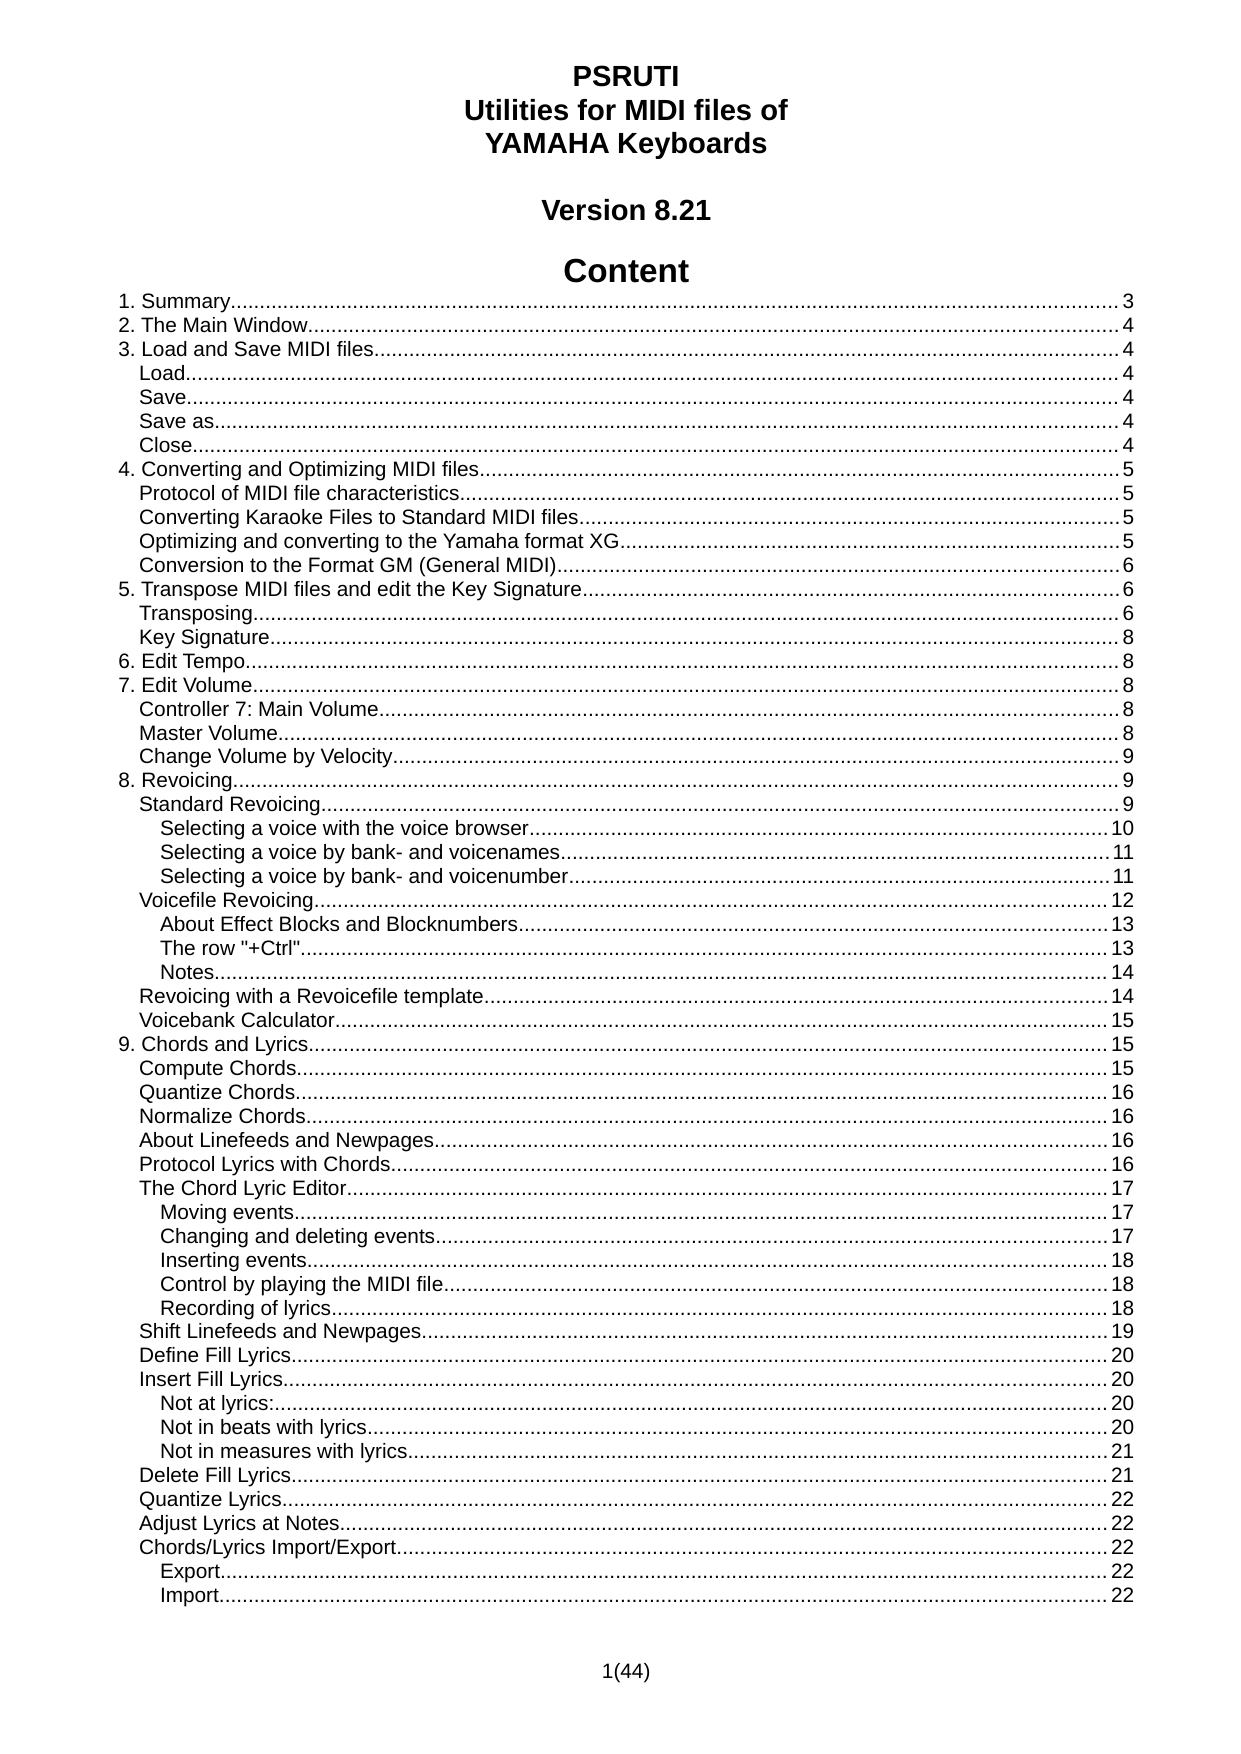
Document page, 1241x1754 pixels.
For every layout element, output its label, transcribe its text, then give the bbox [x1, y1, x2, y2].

title Utilities for MIDI files of [118, 93, 1134, 126]
text The row "+Ctrl" 13 [160, 936, 1134, 960]
text 3. Load and Save MIDI files 4 [118, 337, 1134, 361]
text Key Signature 8 [139, 624, 1134, 648]
text Quantize Lyrics 22 [139, 1487, 1134, 1511]
text Define Fill Lyrics 20 [139, 1343, 1134, 1367]
text Inserting events 18 [160, 1247, 1134, 1271]
text 8. Revoicing 9 [118, 768, 1134, 792]
text 6. Edit Tempo 8 [118, 648, 1134, 672]
text Change Volume by Velocity 9 [139, 744, 1134, 768]
text Compute Chords 15 [139, 1056, 1134, 1080]
text Voicebank Calculator 15 [139, 1008, 1134, 1032]
text Conversion to the Format GM (General MIDI) 6 [139, 553, 1134, 577]
text Load 4 [139, 361, 1134, 385]
text Standard Revoicing 9 [139, 792, 1134, 816]
text Shift Linefeeds and Newpages 19 [139, 1319, 1134, 1343]
text 9. Chords and Lyrics 15 [118, 1032, 1134, 1056]
title Version 8.21 [118, 193, 1134, 227]
text 5. Transpose MIDI files and edit the Key Signature 6 [118, 577, 1134, 601]
text Save 4 [139, 385, 1134, 409]
text Controller 7: Main Volume 8 [139, 696, 1134, 720]
text Normalize Chords 16 [139, 1104, 1134, 1128]
text Revoicing with a Revoicefile template 14 [139, 984, 1134, 1008]
text Selecting a voice by bank- and voicenumber 11 [160, 864, 1134, 888]
text Insert Fill Lyrics 20 [139, 1367, 1134, 1391]
text Optimizing and converting to the Yamaha format XG 5 [139, 529, 1134, 553]
text 2. The Main Window 4 [118, 313, 1134, 337]
text Not in measures with lyrics 21 [160, 1439, 1134, 1463]
text Protocol of MIDI file characteristics 5 [139, 481, 1134, 505]
text Converting Karaoke Files to Standard MIDI files 5 [139, 505, 1134, 529]
text Selecting a voice by bank- and voicenames 11 [160, 840, 1134, 864]
text Master Volume 8 [139, 720, 1134, 744]
text Chords/Lyrics Import/Export 22 [139, 1535, 1134, 1559]
text Import 22 [160, 1583, 1134, 1607]
subtitle Content [118, 251, 1134, 289]
text Protocol Lyrics with Chords 16 [139, 1152, 1134, 1176]
text 4. Converting and Optimizing MIDI files 5 [118, 457, 1134, 481]
text About Effect Blocks and Blocknumbers 13 [160, 912, 1134, 936]
text Selecting a voice with the voice browser 10 [160, 816, 1134, 840]
text Export 22 [160, 1559, 1134, 1583]
text Adjust Lyrics at Notes 22 [139, 1511, 1134, 1535]
text Not in beats with lyrics 20 [160, 1415, 1134, 1439]
text Recording of lyrics 18 [160, 1295, 1134, 1319]
text About Linefeeds and Newpages 16 [139, 1128, 1134, 1152]
text Notes 14 [160, 960, 1134, 984]
text Quantize Chords 16 [139, 1080, 1134, 1104]
text Voicefile Revoicing 12 [139, 888, 1134, 912]
text PSRUTI [118, 59, 1134, 93]
text Changing and deleting events 17 [160, 1223, 1134, 1247]
text Control by playing the MIDI file 18 [160, 1271, 1134, 1295]
text The Chord Lyric Editor 17 [139, 1176, 1134, 1199]
text Not at lyrics: 20 [160, 1391, 1134, 1415]
text 7. Edit Volume 8 [118, 672, 1134, 696]
text Save as... 4 [139, 409, 1134, 433]
text Moving events 17 [160, 1199, 1134, 1223]
text Delete Fill Lyrics 21 [139, 1463, 1134, 1487]
title YAMAHA Keyboards [118, 126, 1134, 160]
text 1. Summary 3 [118, 289, 1134, 313]
text Close 4 [139, 433, 1134, 457]
text Transposing 6 [139, 601, 1134, 624]
